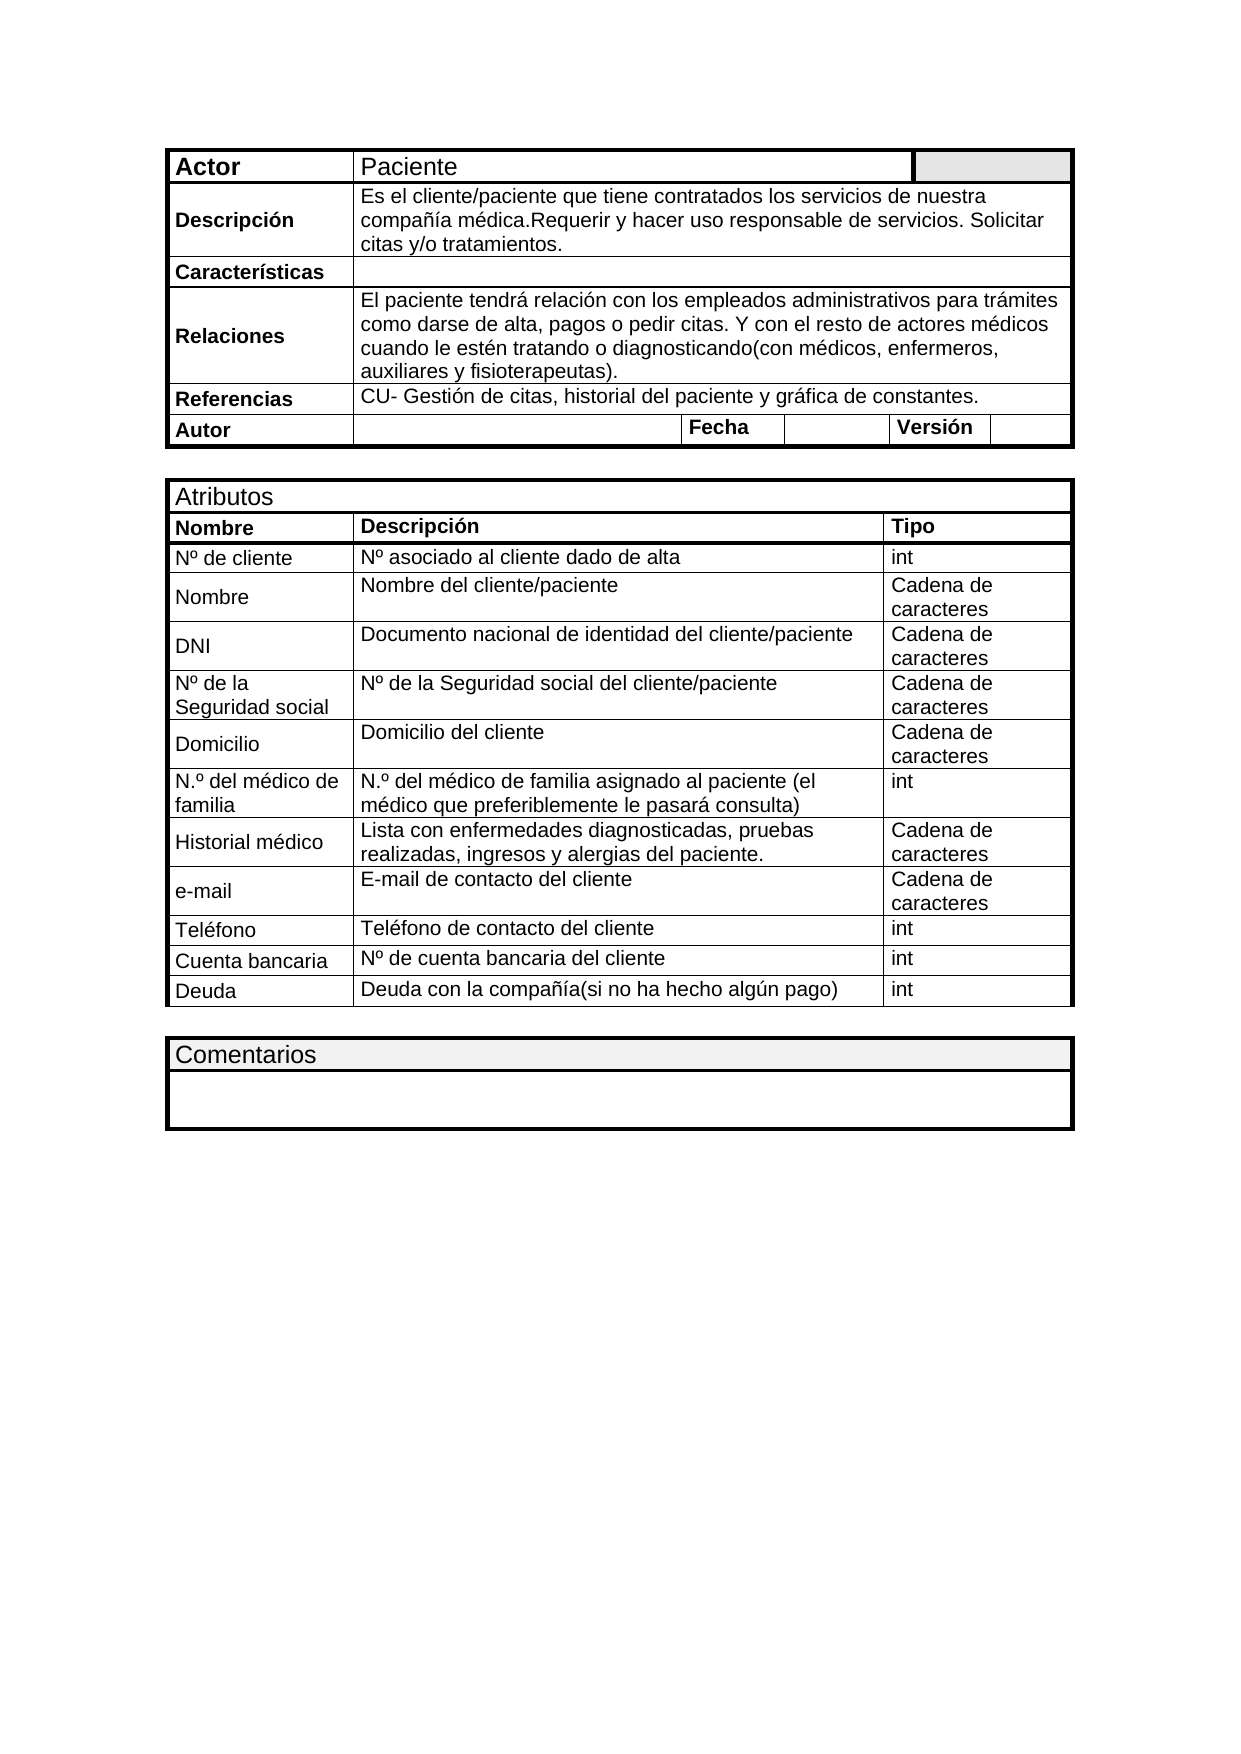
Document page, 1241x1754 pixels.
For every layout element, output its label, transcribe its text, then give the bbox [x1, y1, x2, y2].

table_cell Cadena de caracteres [884, 867, 1070, 914]
table_cell Nº de la Seguridad social [170, 671, 353, 719]
table_cell Descripción [354, 514, 883, 541]
table_cell Cadena de caracteres [884, 573, 1070, 621]
table_cell Cuenta bancaria [170, 946, 353, 975]
table_cell Nº de cuenta bancaria del cliente [354, 946, 883, 975]
table_cell int [884, 946, 1070, 975]
table_cell int [884, 769, 1070, 817]
table_cell CU- Gestión de citas, historial del paciente y gráfica de constantes. [354, 384, 1070, 414]
table_cell [785, 415, 889, 444]
table_cell Referencias [170, 384, 353, 414]
table_cell Es el cliente/paciente que tiene contratados los servicios de nuestra compañía médica.Requerir y hacer uso responsable de servicios. Solicitar citas y/o tratamientos. [354, 184, 1070, 256]
table_cell E-mail de contacto del cliente [354, 867, 883, 914]
table_cell Cadena de caracteres [884, 720, 1070, 768]
table_cell El paciente tendrá relación con los empleados administrativos para trámites como darse de alta, pagos o pedir citas. Y con el resto de actores médicos cuando le estén tratando o diagnosticando(con médicos, enfermeros, auxiliares y fisioterapeutas). [354, 288, 1070, 383]
table_cell [354, 257, 1070, 286]
table_cell Autor [170, 415, 353, 444]
table_header Atributos [170, 482, 1070, 511]
table_header Comentarios [170, 1040, 1070, 1069]
table_cell Deuda [170, 976, 353, 1006]
table_cell Cadena de caracteres [884, 671, 1070, 719]
table_cell Cadena de caracteres [884, 622, 1070, 670]
table_cell N.º del médico de familia [170, 769, 353, 817]
table_cell Versión [890, 415, 990, 444]
table_cell Lista con enfermedades diagnosticadas, pruebas realizadas, ingresos y alergias del paciente. [354, 818, 883, 866]
table_cell int [884, 976, 1070, 1006]
table_cell Nombre [170, 573, 353, 621]
table_cell [354, 415, 681, 444]
table_cell Teléfono de contacto del cliente [354, 916, 883, 945]
table_cell DNI [170, 622, 353, 670]
table_cell Características [170, 257, 353, 286]
table_cell Nº de cliente [170, 545, 353, 572]
table_cell Documento nacional de identidad del cliente/paciente [354, 622, 883, 670]
table_header Paciente [354, 152, 911, 181]
table_cell Cadena de caracteres [884, 818, 1070, 866]
table_cell Descripción [170, 184, 353, 256]
table_cell N.º del médico de familia asignado al paciente (el médico que preferiblemente le pasará consulta) [354, 769, 883, 817]
table_cell Deuda con la compañía(si no ha hecho algún pago) [354, 976, 883, 1006]
table_cell Domicilio del cliente [354, 720, 883, 768]
table_cell Nombre [170, 514, 353, 541]
table_cell [991, 415, 1070, 444]
table_cell Nº asociado al cliente dado de alta [354, 545, 883, 572]
table_cell Fecha [682, 415, 784, 444]
table_cell Historial médico [170, 818, 353, 866]
table_cell Relaciones [170, 288, 353, 383]
table_cell Tipo [884, 514, 1070, 541]
table_cell int [884, 916, 1070, 945]
table_cell e-mail [170, 867, 353, 914]
table_cell Domicilio [170, 720, 353, 768]
table_cell int [884, 545, 1070, 572]
table_cell Nº de la Seguridad social del cliente/paciente [354, 671, 883, 719]
table_header [916, 152, 1070, 181]
table_cell Teléfono [170, 916, 353, 945]
table_header Actor [170, 152, 353, 181]
table_cell [170, 1072, 1070, 1126]
table_cell Nombre del cliente/paciente [354, 573, 883, 621]
